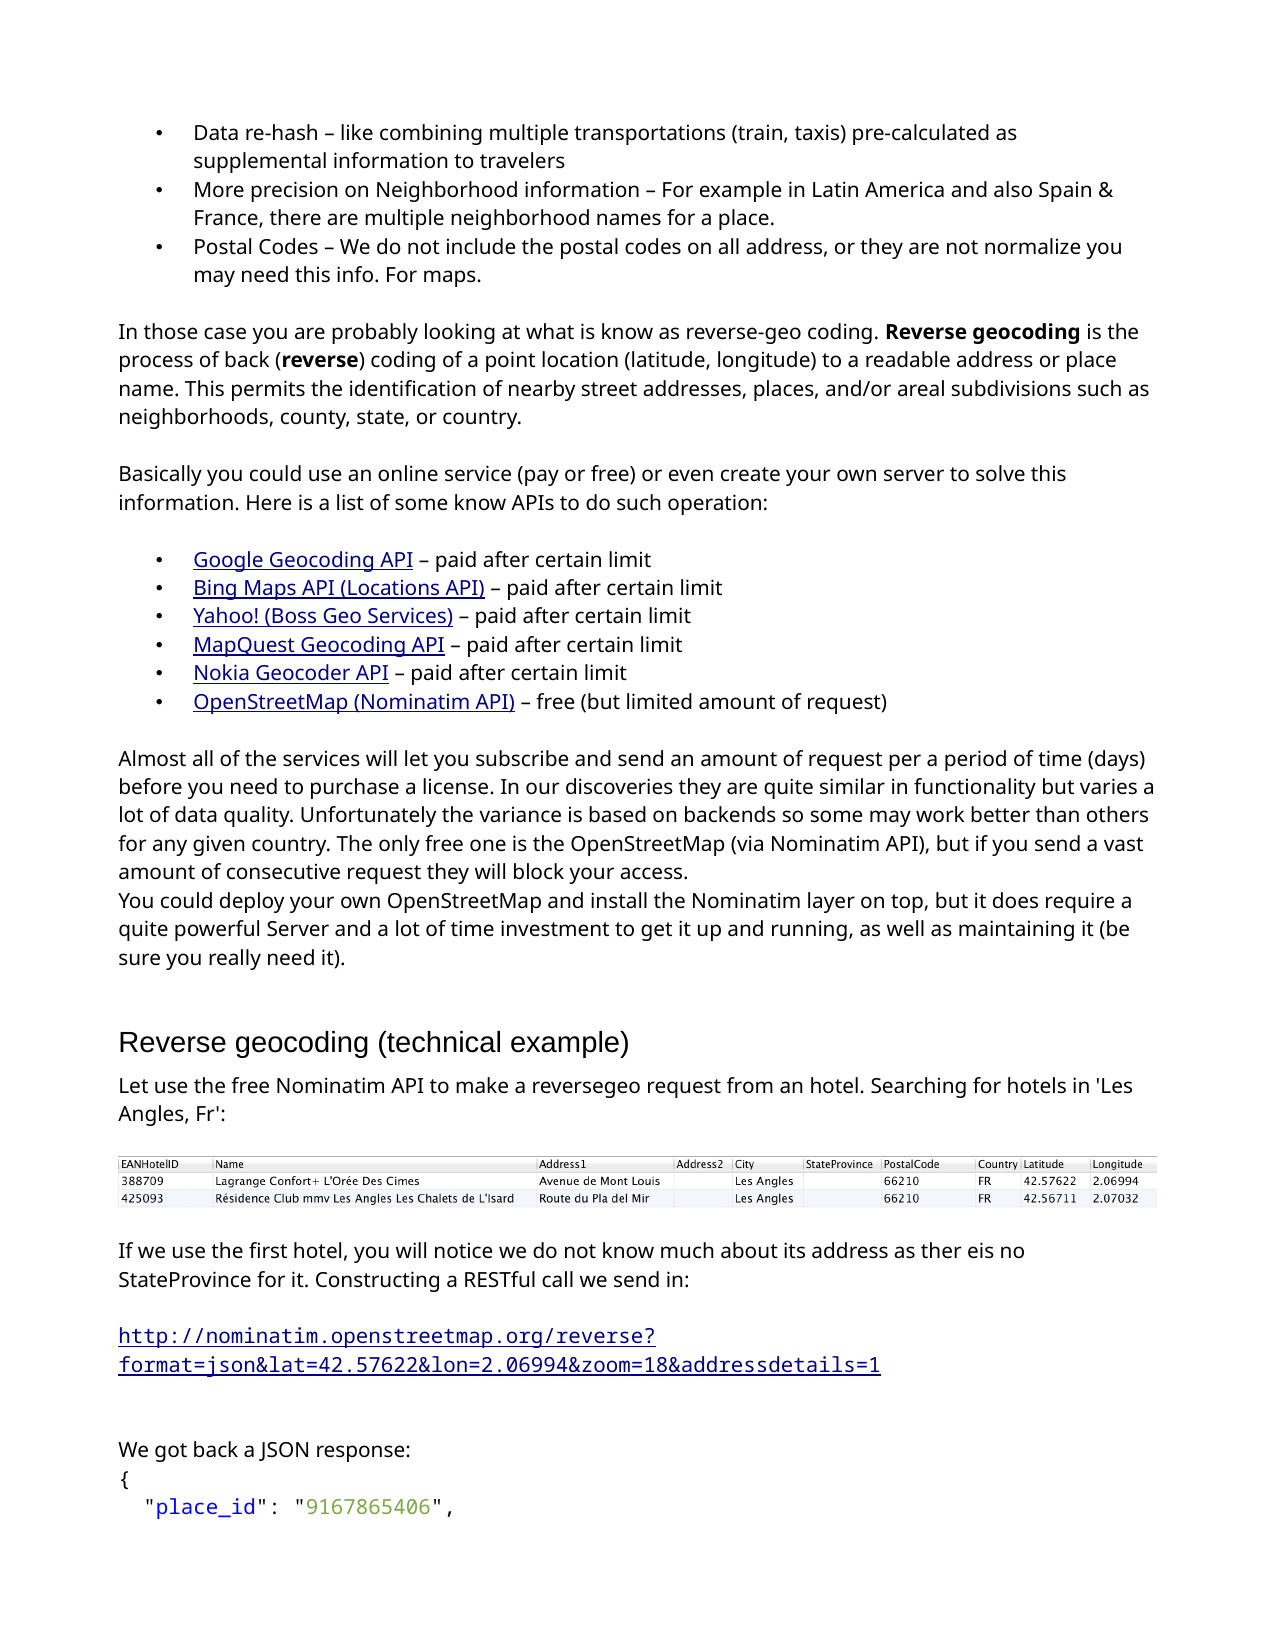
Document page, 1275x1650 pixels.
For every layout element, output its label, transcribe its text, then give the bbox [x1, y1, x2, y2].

text Almost all of the services will let you subscribe and send an amount of request per a period of time (days) before you need to purchase a license. In our discoveries they are quite similar in functionality but varies a lot of data quality. Unfortunately the variance is based on backends so some may work better than others for any given country. The only free one is the OpenStreetMap (via Nominatim API), but if you send a vast amount of consecutive request they will block your access. [118, 744, 1157, 886]
text "place_id": "9167865406", [118, 1492, 1157, 1521]
list Bing Maps API (Locations API) – paid after certain limit [156, 573, 1157, 602]
list Yahoo! (Boss Geo Services) – paid after certain limit [156, 602, 1157, 630]
list Nokia Geocoder API – paid after certain limit [156, 658, 1157, 687]
picture [118, 1156, 1157, 1208]
list Postal Codes – We do not include the postal codes on all address, or they are not normalize you may need this info. For maps. [156, 232, 1157, 289]
list Data re-hash – like combining multiple transportations (train, taxis) pre-calculated as supplemental information to travelers [156, 118, 1157, 175]
text If we use the first hotel, you will notice we do not know much about its address as ther eis no StateProvince for it. Constructing a RESTful call we send in: [118, 1236, 1157, 1293]
text Let use the free Nominatim API to make a reversegeo request from an hotel. Searching for hotels in 'Les Angles, Fr': [118, 1071, 1157, 1128]
list MapQuest Geocoding API – paid after certain limit [156, 630, 1157, 658]
subtitle Reverse geocoding (technical example) [118, 1025, 1157, 1058]
text { [118, 1464, 1157, 1492]
text Basically you could use an online service (pay or free) or even create your own server to solve this information. Here is a list of some know APIs to do such operation: [118, 459, 1157, 516]
text In those case you are probably looking at what is know as reverse-geo coding. Reverse geocoding is the process of back (reverse) coding of a point location (latitude, longitude) to a readable address or place name. This permits the identification of nearby street addresses, places, and/or areal subdivisions such as neighborhoods, county, state, or country. [118, 317, 1157, 431]
list More precision on Neighborhood information – For example in Latin America and also Spain & France, there are multiple neighborhood names for a place. [156, 175, 1157, 232]
text We got back a JSON response: [118, 1435, 1157, 1464]
text You could deploy your own OpenStreetMap and install the Nominatim layer on top, but it does require a quite powerful Server and a lot of time investment to get it up and running, as well as maintaining it (be sure you really need it). [118, 886, 1157, 971]
list OpenStreetMap (Nominatim API) – free (but limited amount of request) [156, 687, 1157, 715]
list Google Geocoding API – paid after certain limit [156, 545, 1157, 573]
text http://nominatim.openstreetmap.org/reverse?format=json&lat=42.57622&lon=2.06994&zoom=18&addressdetails=1 [118, 1322, 1157, 1378]
